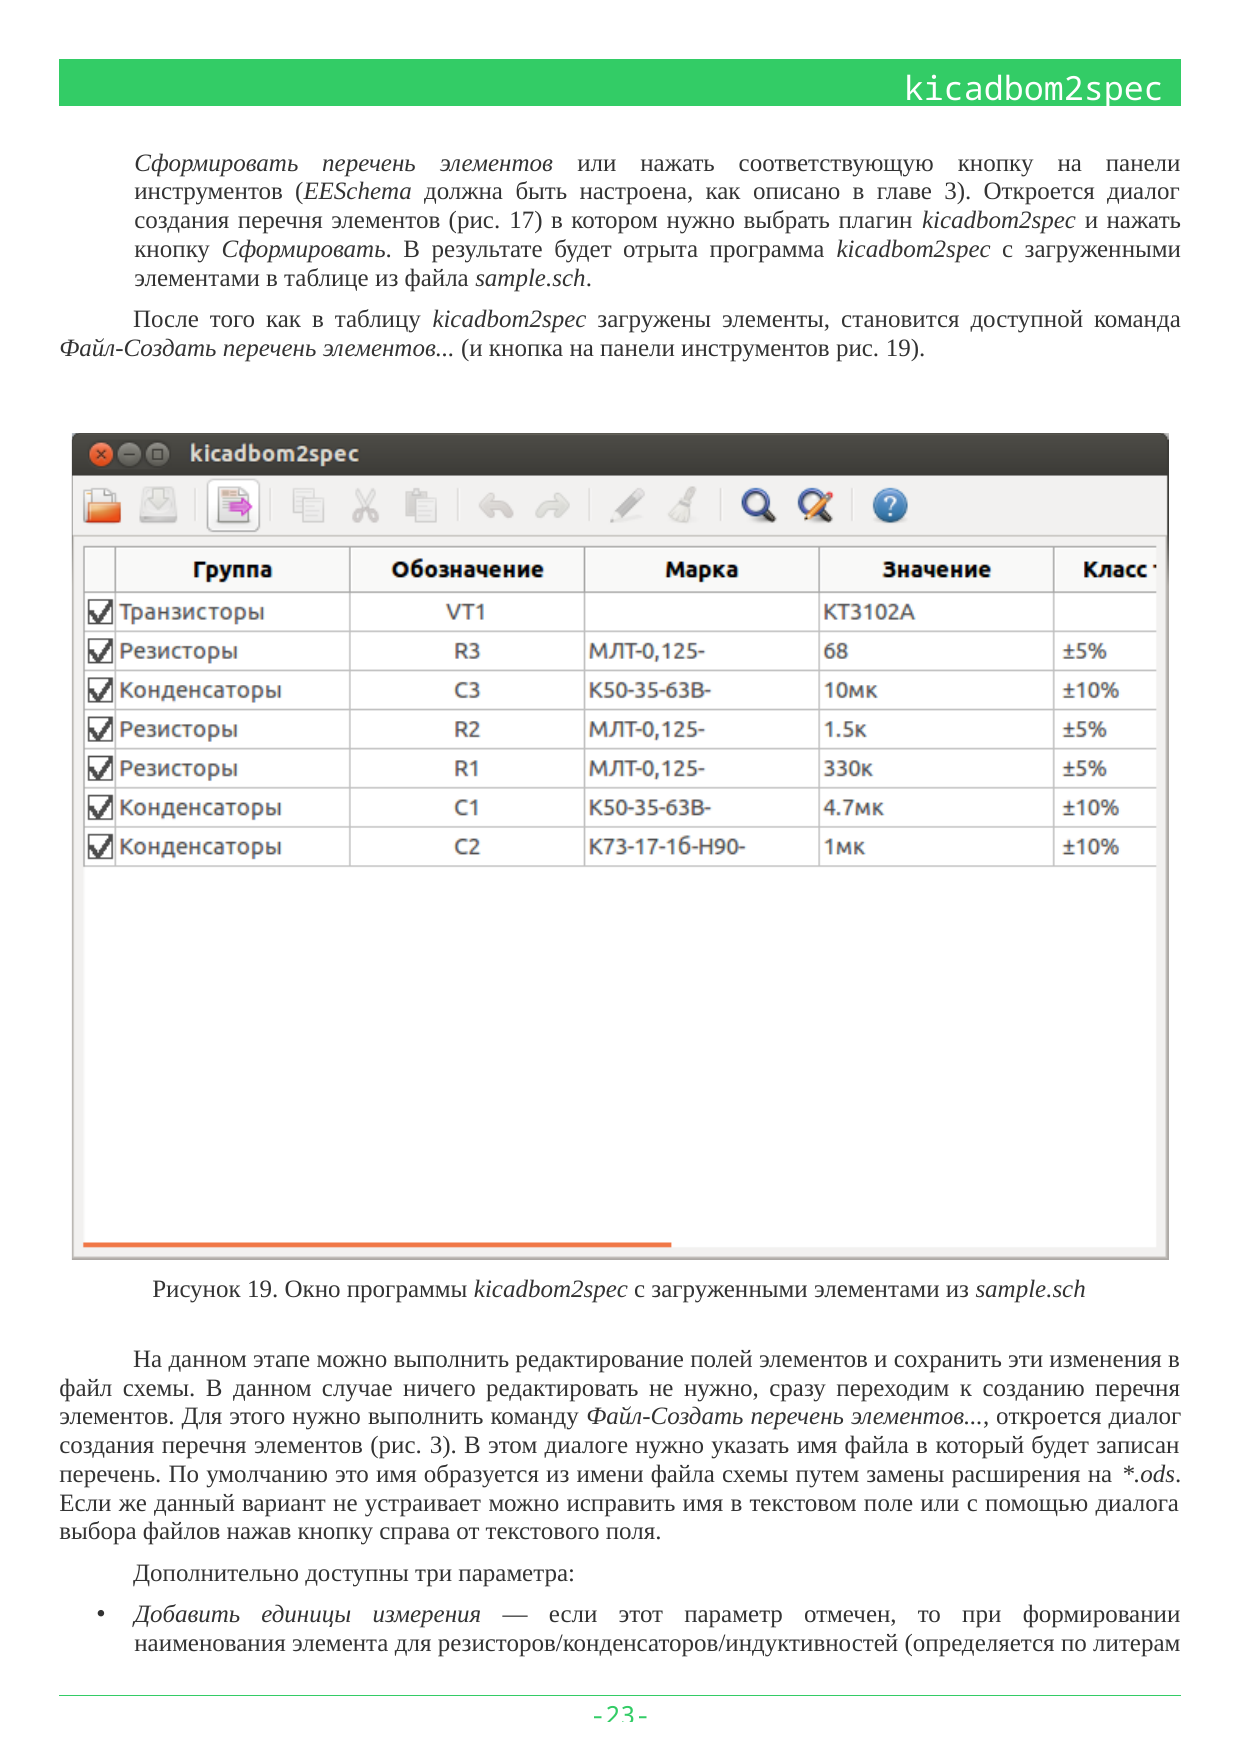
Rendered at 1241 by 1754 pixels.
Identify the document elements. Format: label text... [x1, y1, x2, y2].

text На данном этапе можно выполнить редактирование полей элементов и сохранить эти изменения в файл схемы. В данном случае ничего редактировать не нужно, сразу переходим к созданию перечня элементов. Для этого нужно выполнить команду Файл-Создать перечень элементов..., откроется диалог создания перечня элементов (рис. 3). В этом диалоге нужно указать имя файла в который будет записан перечень. По умолчанию это имя образуется из имени файла схемы путем замены расширения на *.ods. Если же данный вариант не устраивает можно исправить имя в текстовом поле или с помощью диалога выбора файлов нажав кнопку справа от текстового поля. [59, 1344, 1181, 1545]
text Дополнительно доступны три параметра: [59, 1558, 1181, 1586]
list Сформировать перечень элементов или нажать соответствующую кнопку на панели инструментов (EESchema должна быть настроена, как описано в главе 3). Откроется диалог создания перечня элементов (рис. 17) в котором нужно выбрать плагин kicadbom2spec и нажать кнопку Сформировать. В результате будет отрыта программа kicadbom2spec с загруженными элементами в таблице из файла sample.sch. [97, 148, 1181, 291]
text Рисунок 19. Окно программы kicadbom2spec с загруженными элементами из sample.sch [72, 1260, 1168, 1303]
text После того как в таблицу kicadbom2spec загружены элементы, становится доступной команда Файл-Создать перечень элементов... (и кнопка на панели инструментов рис. 19). [59, 304, 1181, 361]
picture [71, 433, 1169, 1260]
list Добавить единицы измерения — если этот параметр отмечен, то при формировании наименования элемента для резисторов/конденсаторов/индуктивностей (определяется по литерам [97, 1599, 1181, 1656]
